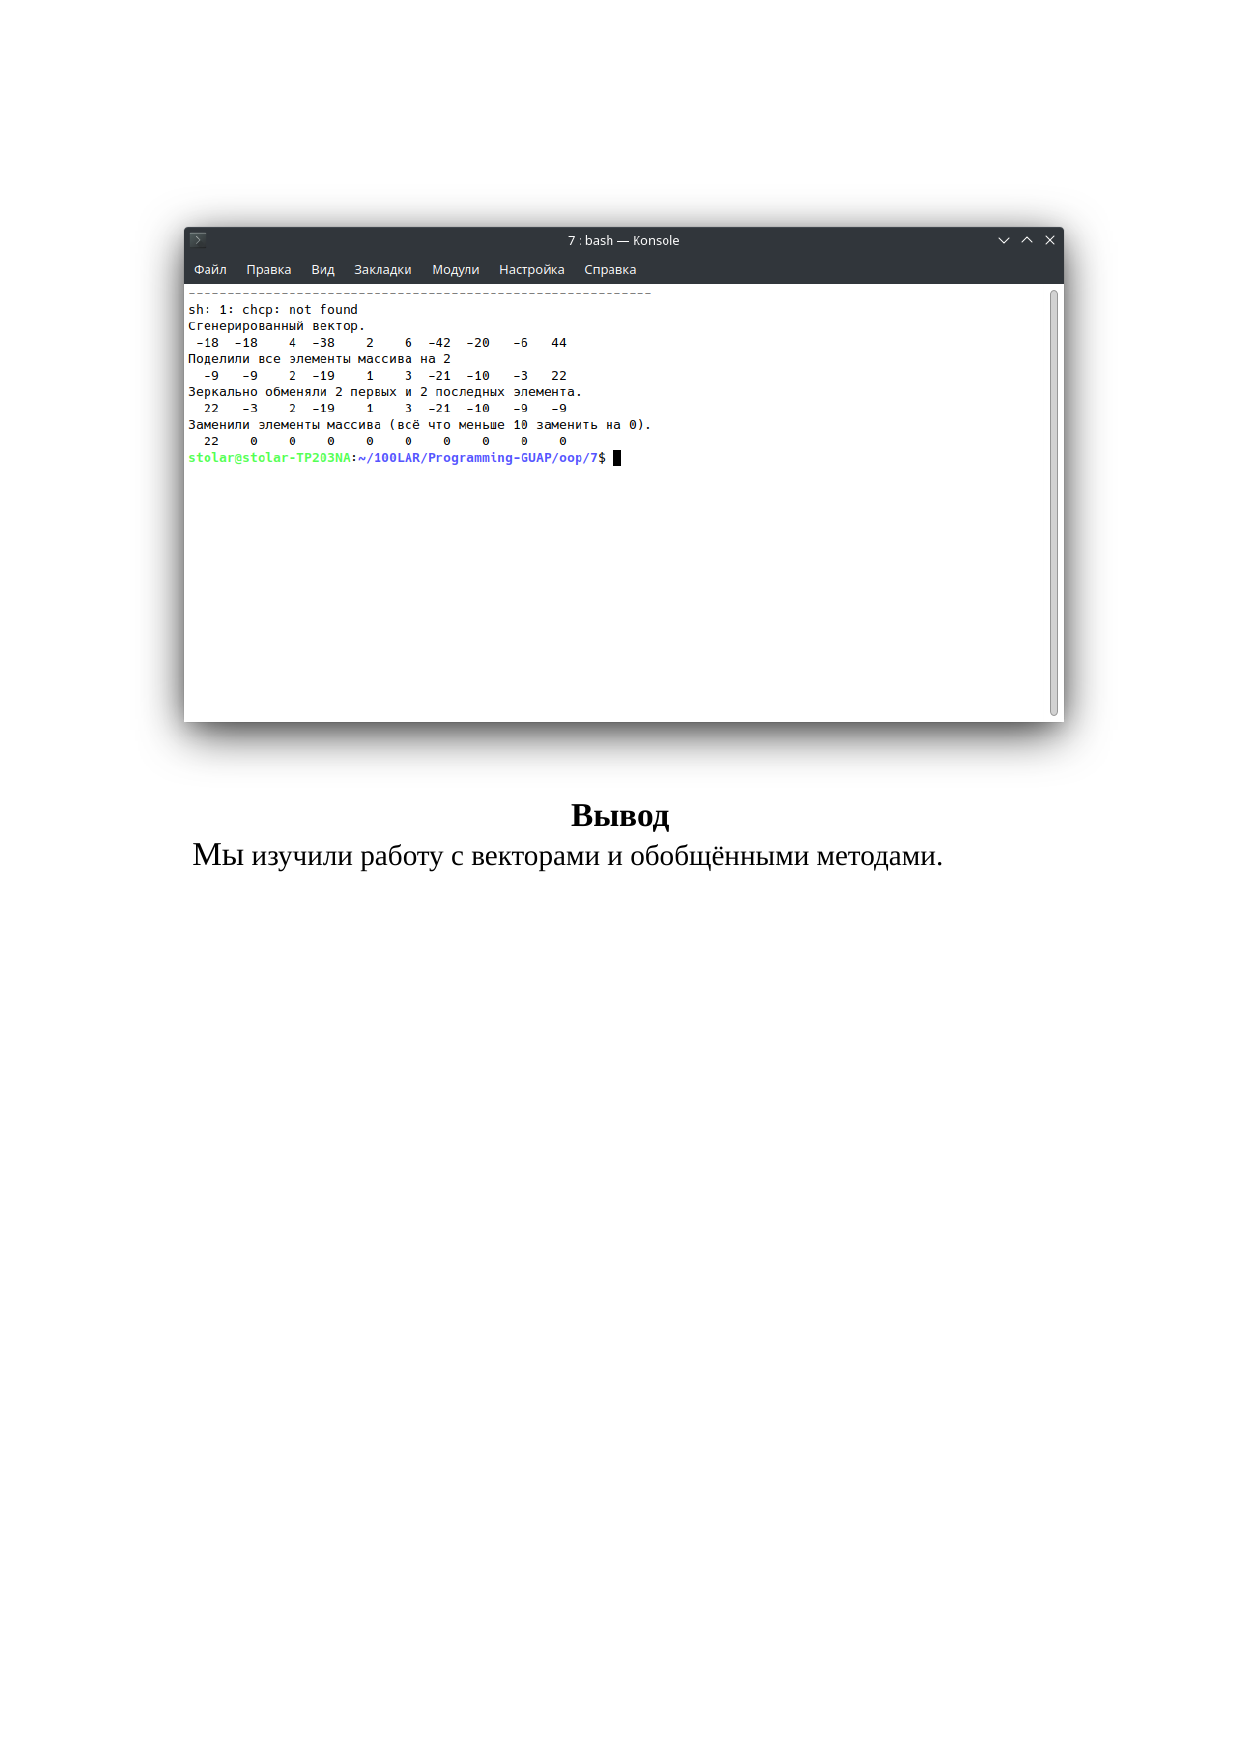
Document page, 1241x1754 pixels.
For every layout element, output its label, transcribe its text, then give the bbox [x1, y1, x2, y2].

picture [121, 175, 1125, 796]
text Мы изучили работу с векторами и обобщёнными методами. [118, 834, 1122, 872]
text Вывод [118, 530, 1122, 834]
